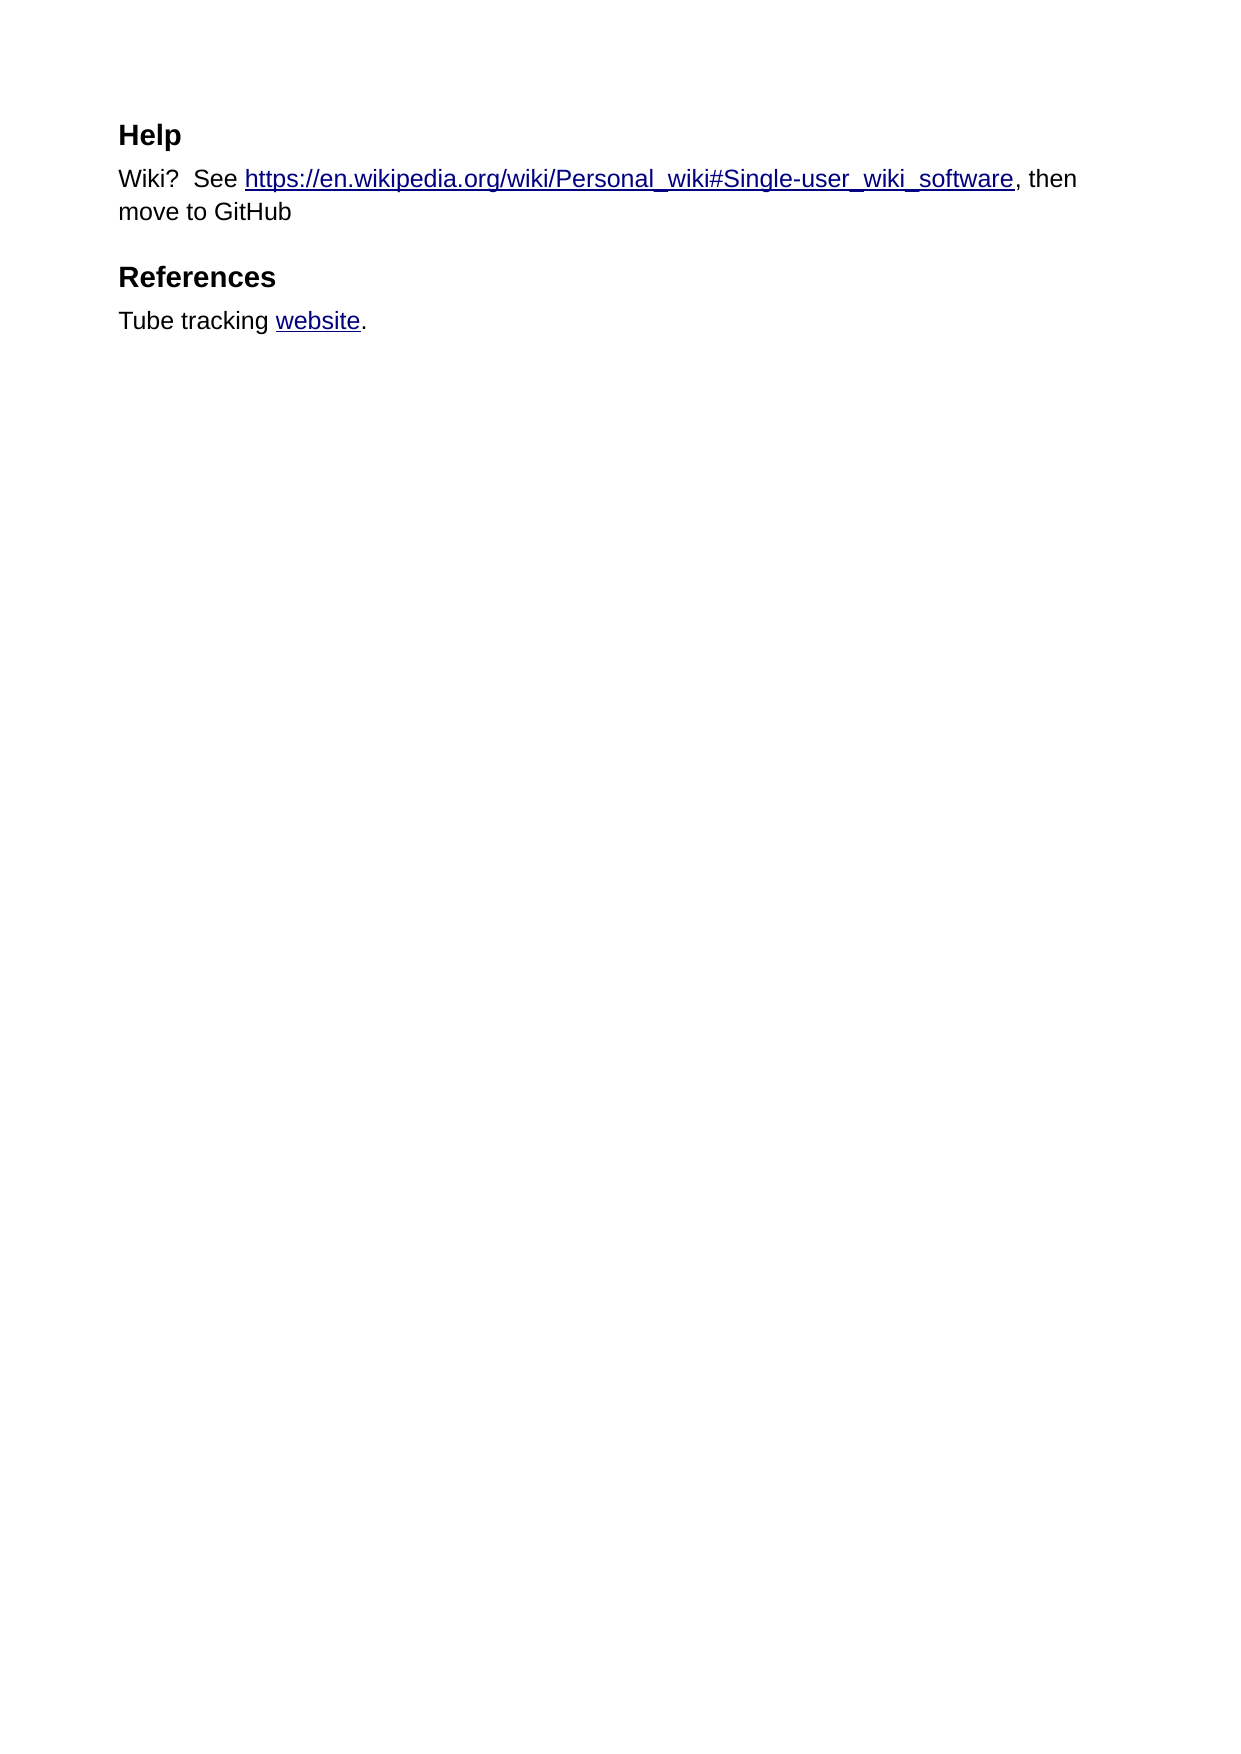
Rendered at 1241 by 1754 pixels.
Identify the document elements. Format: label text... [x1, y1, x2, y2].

text Tube tracking website. [118, 306, 1122, 334]
text Wiki? See https://en.wikipedia.org/wiki/Personal_wiki#Single-user_wiki_software, then move to GitHub [118, 164, 1122, 226]
subtitle References [118, 259, 1122, 293]
subtitle Help [118, 118, 1122, 152]
